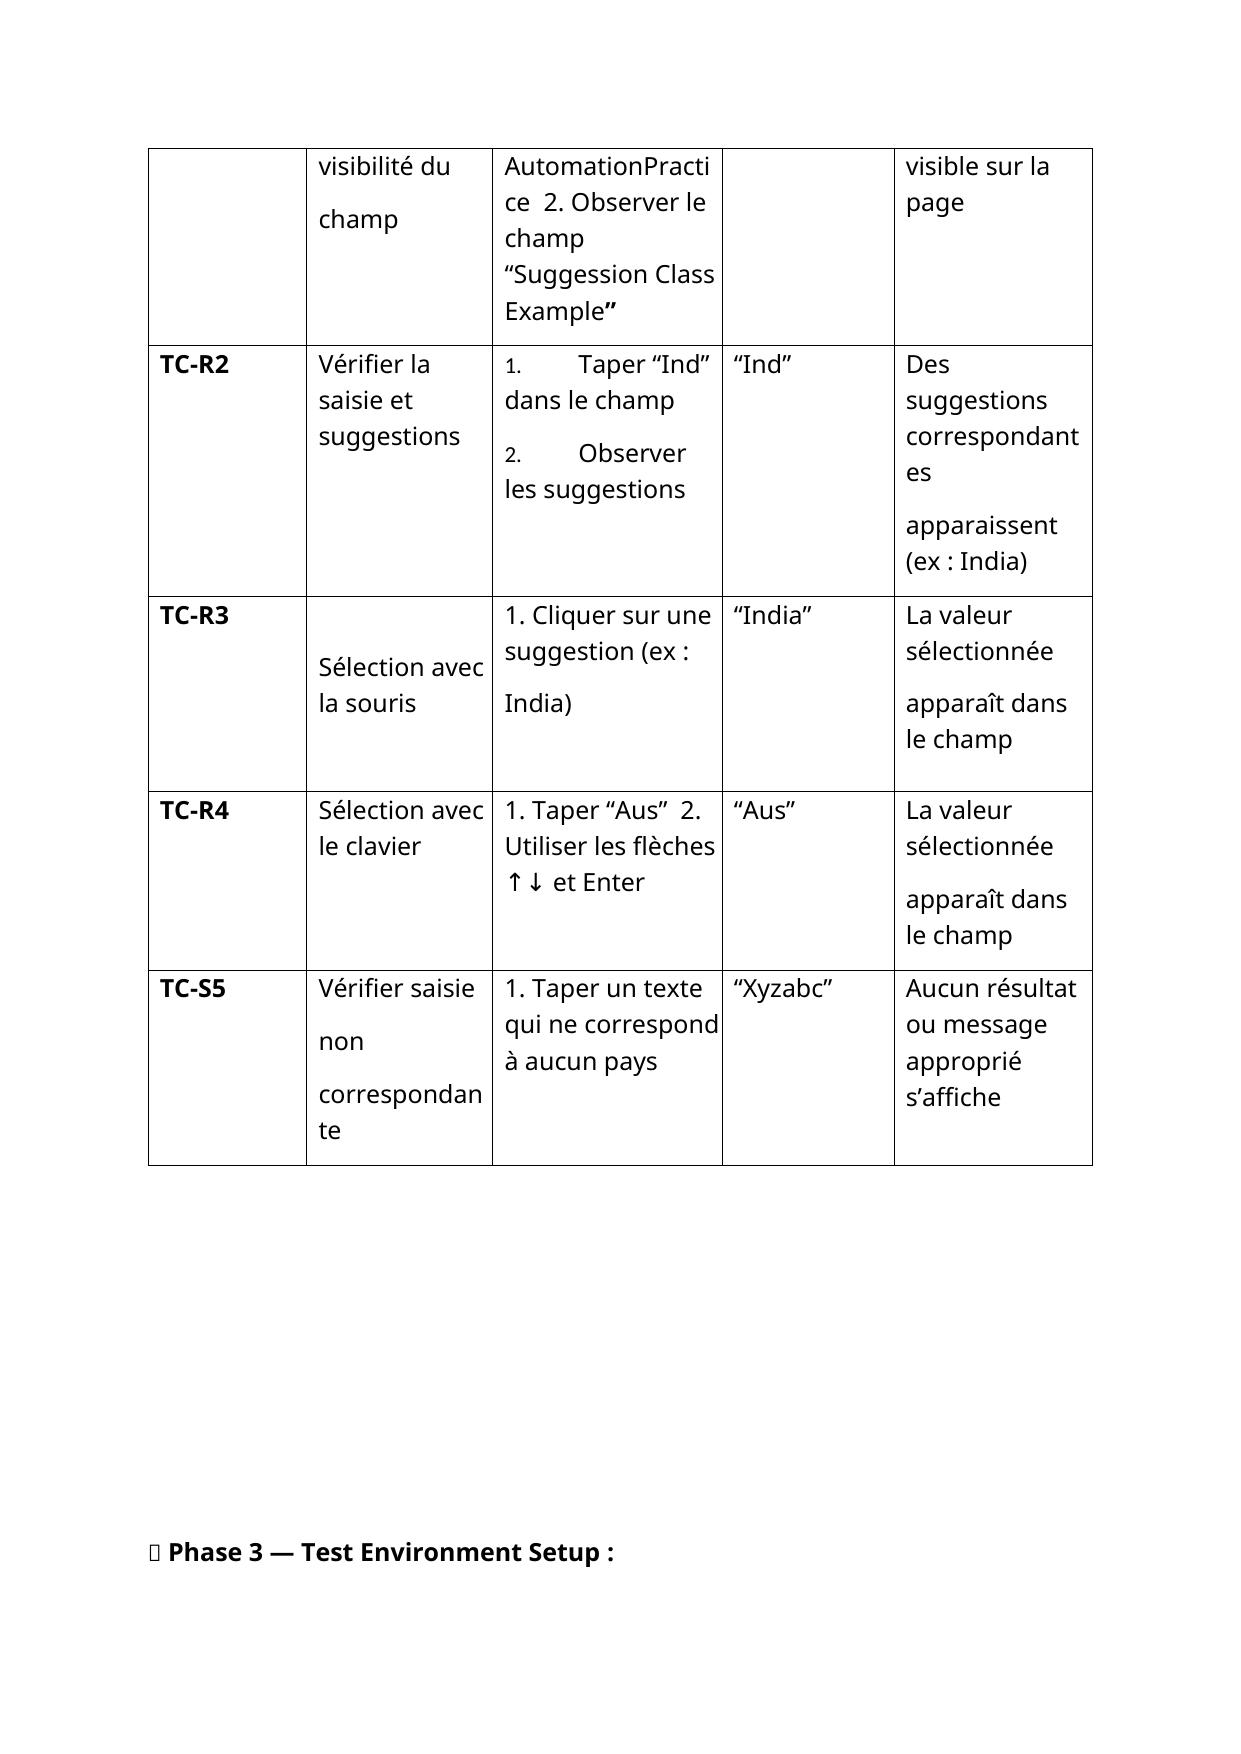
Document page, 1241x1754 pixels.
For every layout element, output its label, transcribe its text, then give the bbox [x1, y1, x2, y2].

table_cell 1. Taper “Aus” 2. Utiliser les flèches ↑↓ et Enter [493, 792, 722, 970]
table_cell [149, 149, 306, 345]
table_cell visibilité du champ [307, 149, 492, 345]
table_cell TC-R4 [149, 792, 306, 970]
table_cell TC-R3 [149, 597, 306, 791]
table_cell TC-S5 [149, 971, 306, 1165]
table_cell La valeur sélectionnée apparaît dans le champ [895, 792, 1092, 970]
table_cell visible sur la page [895, 149, 1092, 345]
table_cell [723, 149, 894, 345]
table_cell La valeur sélectionnée apparaît dans le champ [895, 597, 1092, 791]
table_cell 1. Taper un texte qui ne correspond à aucun pays [493, 971, 722, 1165]
table_cell “Aus” [723, 792, 894, 970]
table_cell “Ind” [723, 346, 894, 596]
table_cell Vérifier la saisie et suggestions [307, 346, 492, 596]
table_cell AutomationPractice 2. Observer le champ “Suggession Class Example” [493, 149, 722, 345]
table_cell 1. Cliquer sur une suggestion (ex : India) [493, 597, 722, 791]
table_cell “India” [723, 597, 894, 791]
text ✅ Phase 3 — Test Environment Setup : [148, 1535, 1093, 1569]
table_cell Aucun résultat ou message approprié s’affiche [895, 971, 1092, 1165]
table_cell Taper “Ind” dans le champ Observer les suggestions [493, 346, 722, 596]
table_cell TC-R2 [149, 346, 306, 596]
table_cell Sélection avec le clavier [307, 792, 492, 970]
table_cell Sélection avec la souris [307, 597, 492, 791]
table_cell Des suggestions correspondantes apparaissent (ex : India) [895, 346, 1092, 596]
table_cell “Xyzabc” [723, 971, 894, 1165]
table_cell Vérifier saisie non correspondante [307, 971, 492, 1165]
